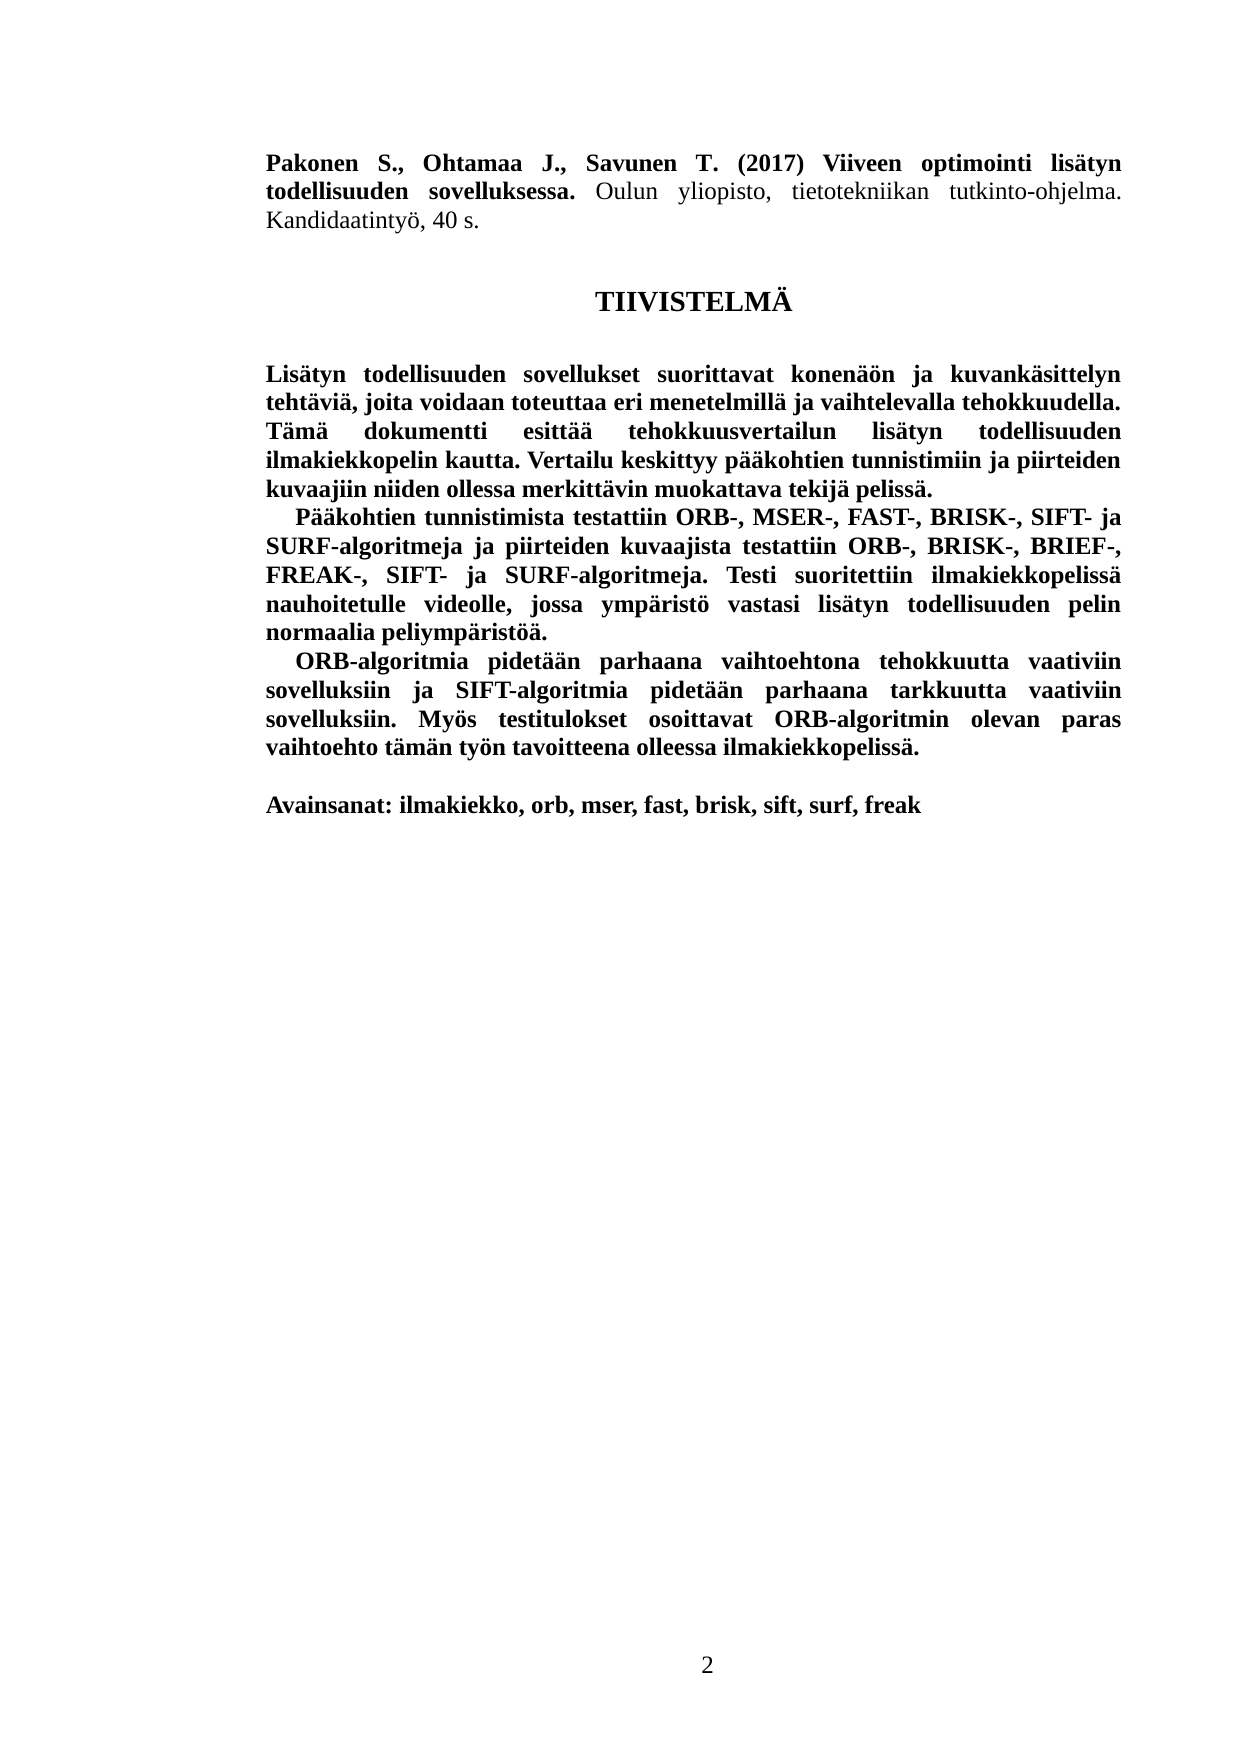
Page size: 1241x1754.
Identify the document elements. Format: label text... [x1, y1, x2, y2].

text Pakonen S., Ohtamaa J., Savunen T. (2017) Viiveen optimointi lisätyn todellisuuden sovelluksessa. Oulun yliopisto, tietotekniikan tutkinto-ohjelma. Kandidaatintyö, 40 s. [266, 148, 1122, 234]
text Lisätyn todellisuuden sovellukset suorittavat konenäön ja kuvankäsittelyn tehtäviä, joita voidaan toteuttaa eri menetelmillä ja vaihtelevalla tehokkuudella. Tämä dokumentti esittää tehokkuusvertailun lisätyn todellisuuden ilmakiekkopelin kautta. Vertailu keskittyy pääkohtien tunnistimiin ja piirteiden kuvaajiin niiden ollessa merkittävin muokattava tekijä pelissä. [266, 359, 1122, 502]
subtitle TIIVISTELMÄ [266, 284, 1122, 317]
text Pääkohtien tunnistimista testattiin ORB-, MSER-, FAST-, BRISK-, SIFT- ja SURF-algoritmeja ja piirteiden kuvaajista testattiin ORB-, BRISK-, BRIEF-, FREAK-, SIFT- ja SURF-algoritmeja. Testi suoritettiin ilmakiekkopelissä nauhoitetulle videolle, jossa ympäristö vastasi lisätyn todellisuuden pelin normaalia peliympäristöä. [266, 502, 1122, 646]
text ORB-algoritmia pidetään parhaana vaihtoehtona tehokkuutta vaativiin sovelluksiin ja SIFT-algoritmia pidetään parhaana tarkkuutta vaativiin sovelluksiin. Myös testitulokset osoittavat ORB-algoritmin olevan paras vaihtoehto tämän työn tavoitteena olleessa ilmakiekkopelissä. [266, 646, 1122, 761]
text Avainsanat: ilmakiekko, orb, mser, fast, brisk, sift, surf, freak [266, 790, 1122, 819]
